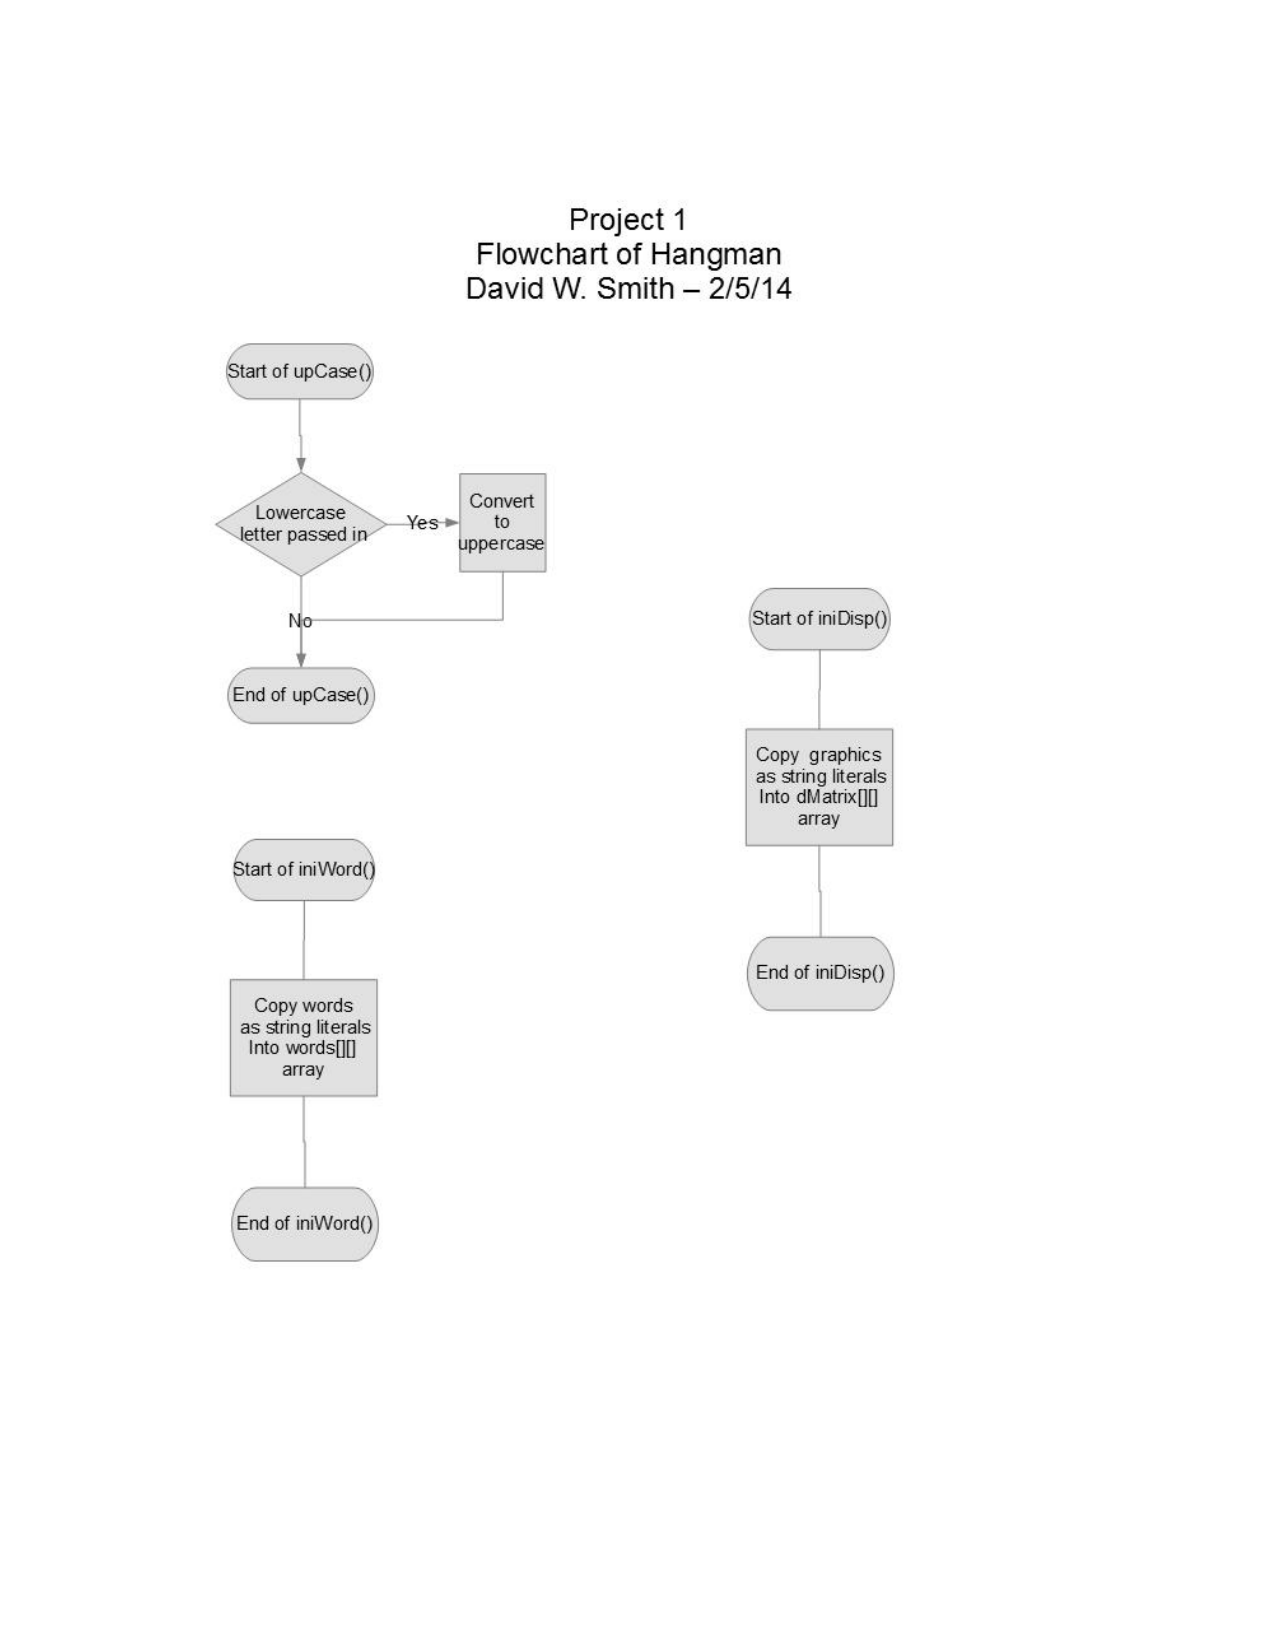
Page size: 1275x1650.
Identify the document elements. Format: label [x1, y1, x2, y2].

picture [118, 118, 1157, 1463]
